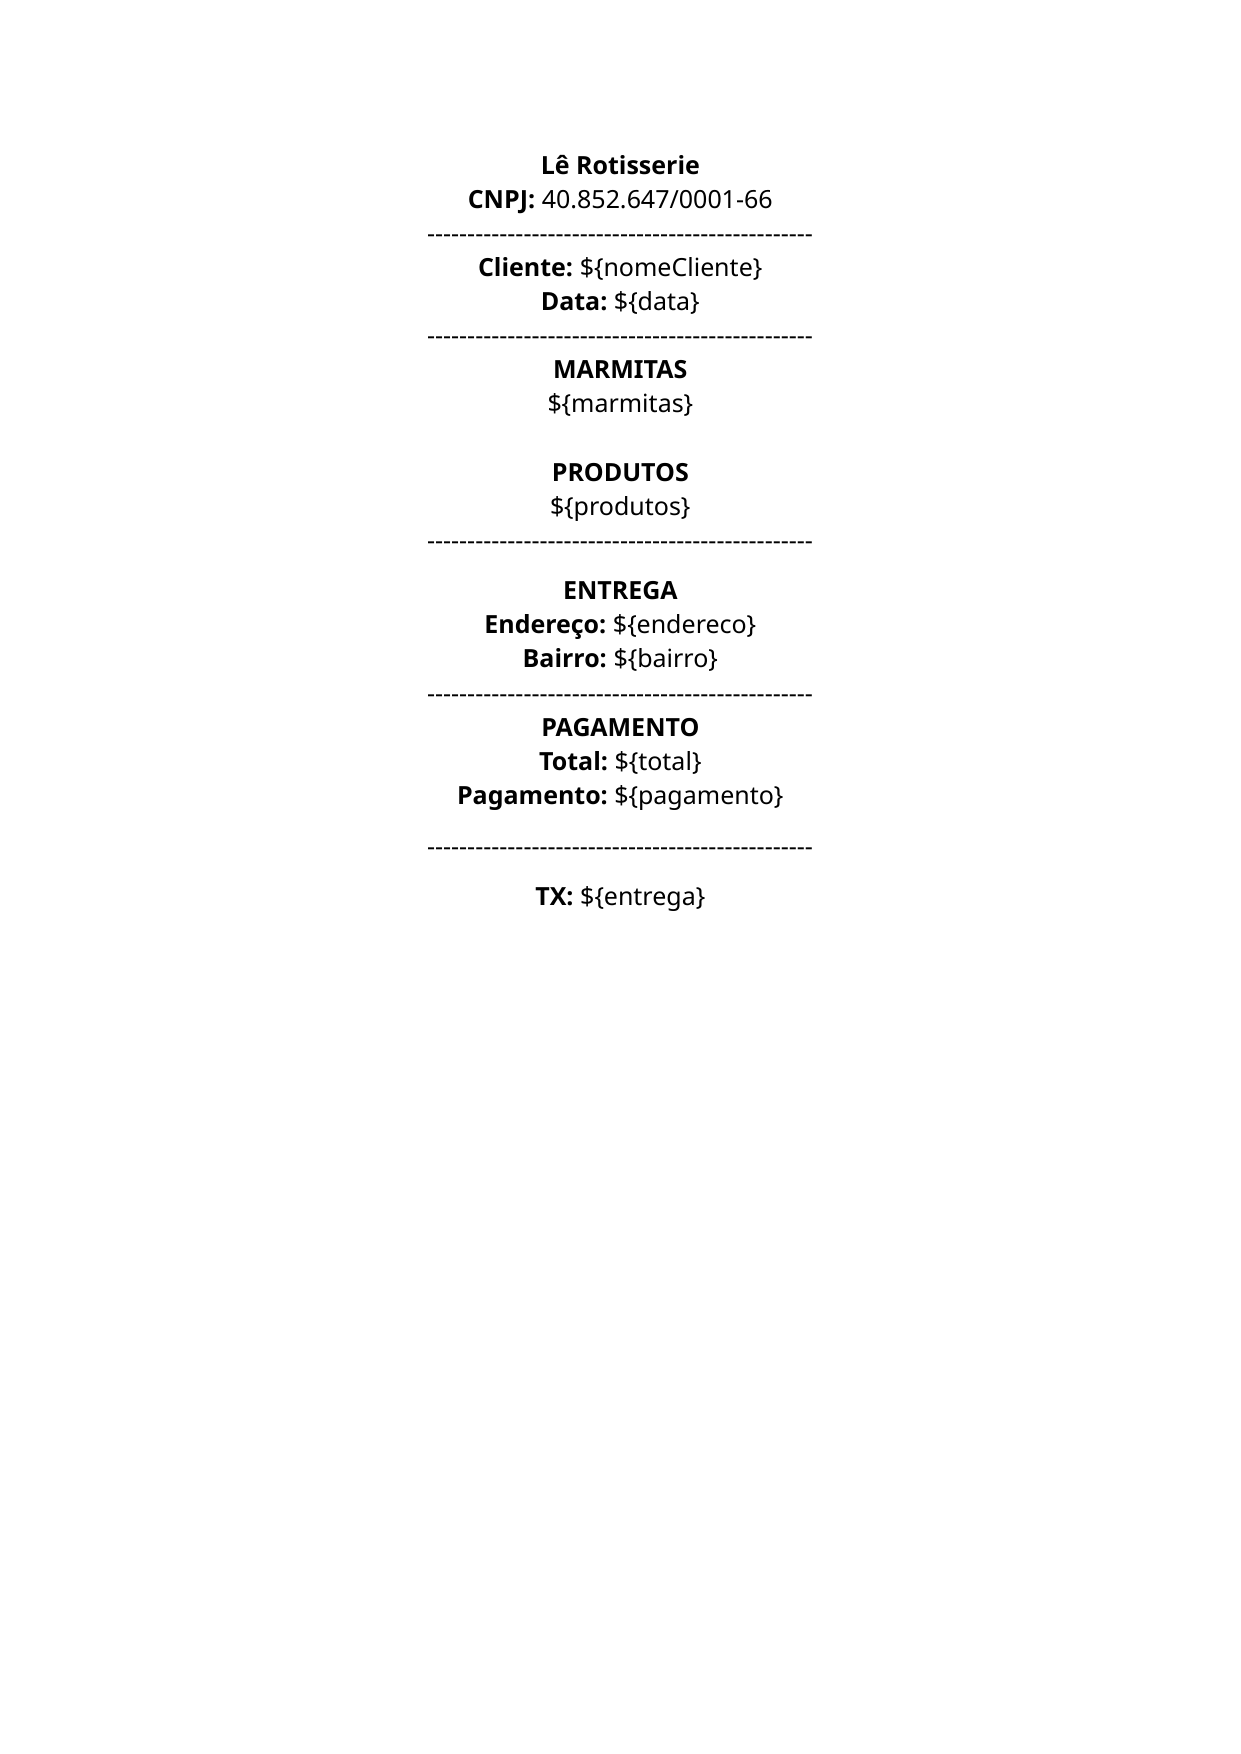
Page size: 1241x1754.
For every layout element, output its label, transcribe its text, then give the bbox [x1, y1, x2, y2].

text ENTREGA Endereço: ${endereco} Bairro: ${bairro} ------------------------------------------------ PAGAMENTO Total: ${total} Pagamento: ${pagamento} [177, 573, 1063, 811]
text Lê Rotisserie CNPJ: 40.852.647/0001-66 ------------------------------------------------ Cliente: ${nomeCliente} Data: ${data} ------------------------------------------------ MARMITAS ${marmitas} PRODUTOS ${produtos} ------------------------------------------------ [177, 148, 1063, 556]
text ------------------------------------------------ [177, 828, 1063, 862]
text TX: ${entrega} [177, 879, 1063, 913]
